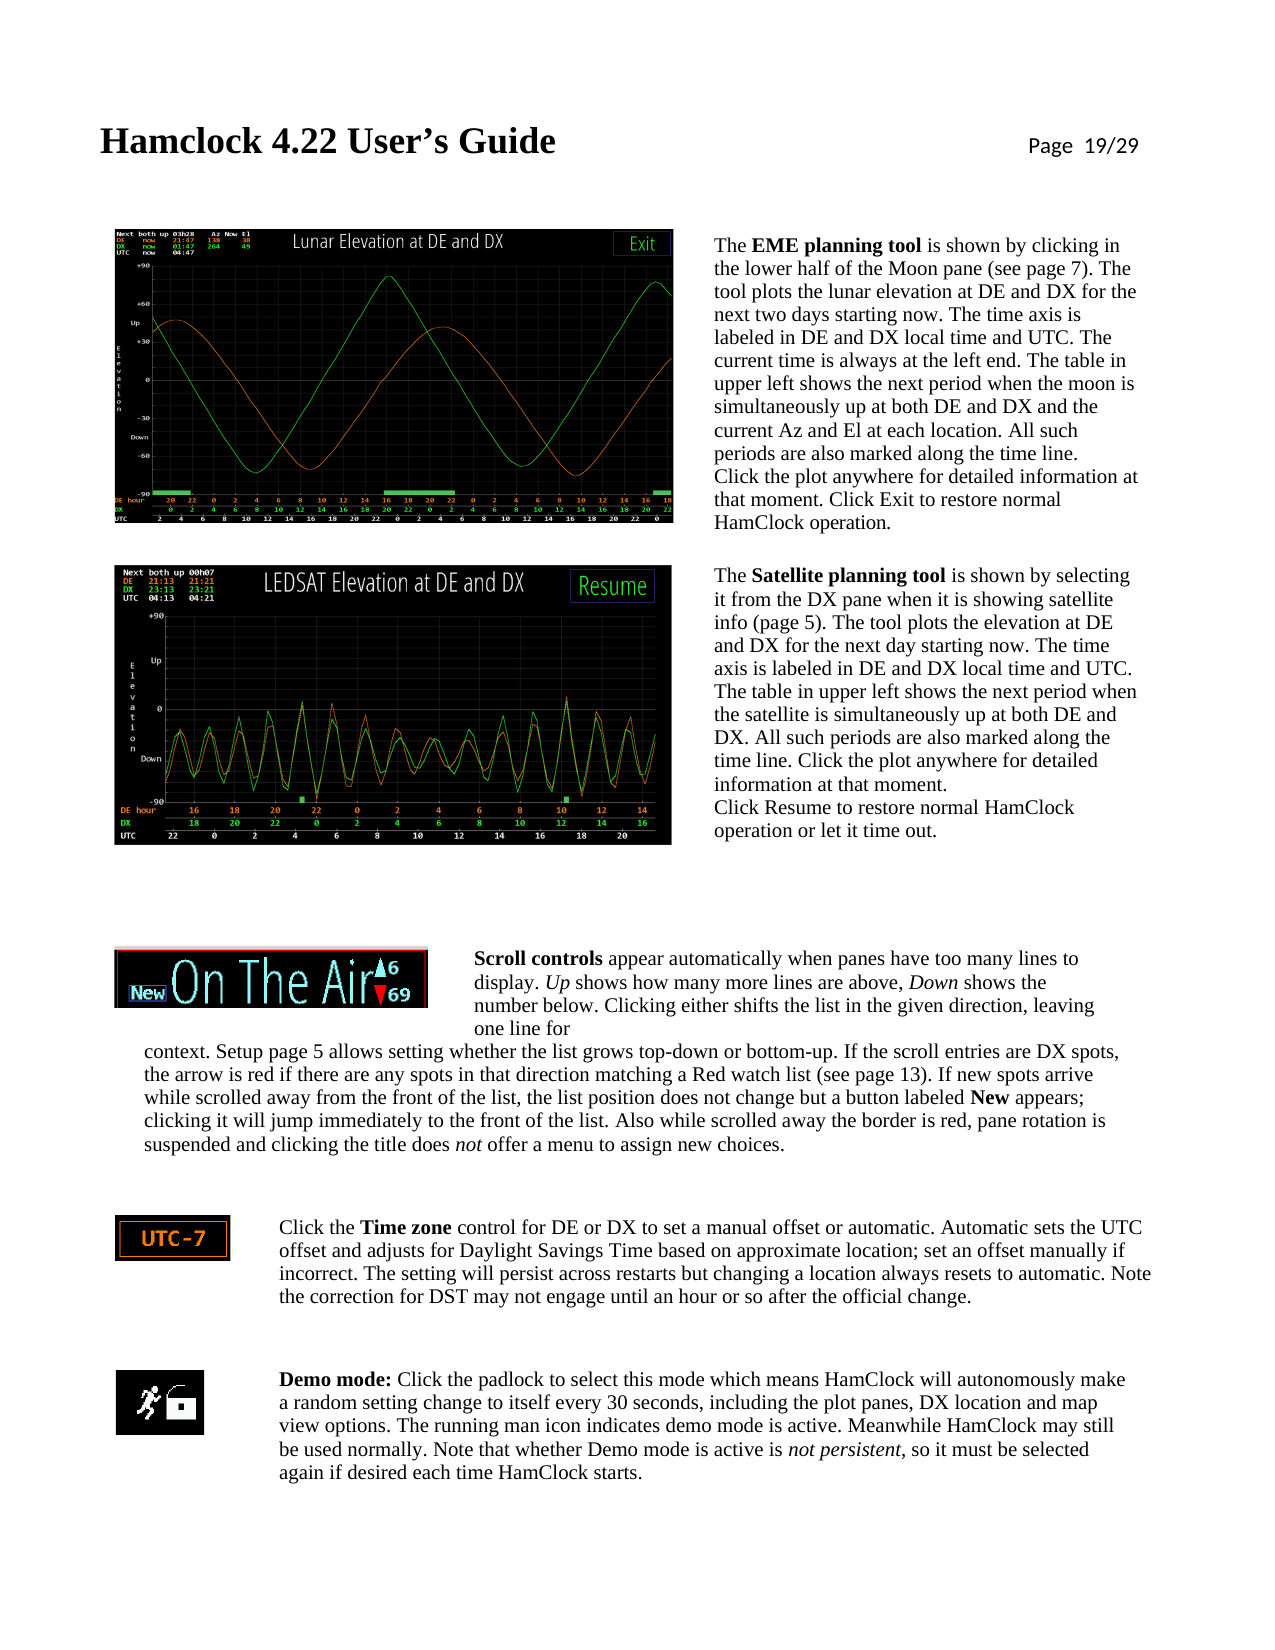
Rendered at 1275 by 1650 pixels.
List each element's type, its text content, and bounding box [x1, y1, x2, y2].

text The Satellite planning tool is shown by selecting it from the DX pane when it is showing satellite info (page 5). The tool plots the elevation at DE and DX for the next day starting now. The time axis is labeled in DE and DX local time and UTC. The table in upper left shows the next period when the satellite is simultaneously up at both DE and DX. All such periods are also marked along the time line. Click the plot anywhere for detailed information at that moment. [714, 564, 1141, 796]
picture [114, 946, 428, 1008]
text Demo mode: Click the padlock to select this mode which means HamClock will autonomously make a random setting change to itself every 30 seconds, including the plot panes, DX location and map view options. The running man icon indicates demo mode is active. Meanwhile HamClock may still be used normally. Note that whether Demo mode is active is not persistent, so it must be selected again if desired each time HamClock starts. [279, 1368, 1132, 1484]
text The EME planning tool is shown by clicking in the lower half of the Moon pane (see page 7). The tool plots the lunar elevation at DE and DX for the next two days starting now. The time axis is labeled in DE and DX local time and UTC. The current time is always at the left end. The table in upper left shows the next period when the moon is simultaneously up at both DE and DX and the current Az and El at each location. All such periods are also marked along the time line. [714, 234, 1141, 465]
text Click the plot anywhere for detailed information at that moment. Click Exit to restore normal HamClock operation. [714, 465, 1157, 534]
text Click the Time zone control for DE or DX to set a manual offset or automatic. Automatic sets the UTC offset and adjusts for Daylight Savings Time based on approximate location; set an offset manually if incorrect. The setting will persist across restarts but changing a location always resets to automatic. Note the correction for DST may not engage until an hour or so after the official change. [279, 1216, 1157, 1308]
picture [115, 1370, 205, 1435]
text Click Resume to restore normal HamClock operation or let it time out. [714, 796, 1132, 842]
picture [114, 565, 672, 845]
picture [114, 229, 674, 523]
picture [115, 1215, 231, 1261]
text context. Setup page 5 allows setting whether the list grows top-down or bottom-up. If the scroll entries are DX spots, the arrow is red if there are any spots in that direction matching a Red watch list (see page 13). If new spots arrive while scrolled away from the front of the list, the list position does not change but a button labeled New appears; clicking it will jump immediately to the front of the list. Also while scrolled away the border is red, pane rotation is suspended and clicking the title does not offer a menu to assign new choices. [144, 1040, 1141, 1156]
text Scroll controls appear automatically when panes have too many lines to display. Up shows how many more lines are above, Down shows the number below. Clicking either shifts the list in the given direction, leaving one line for [474, 947, 1108, 1040]
